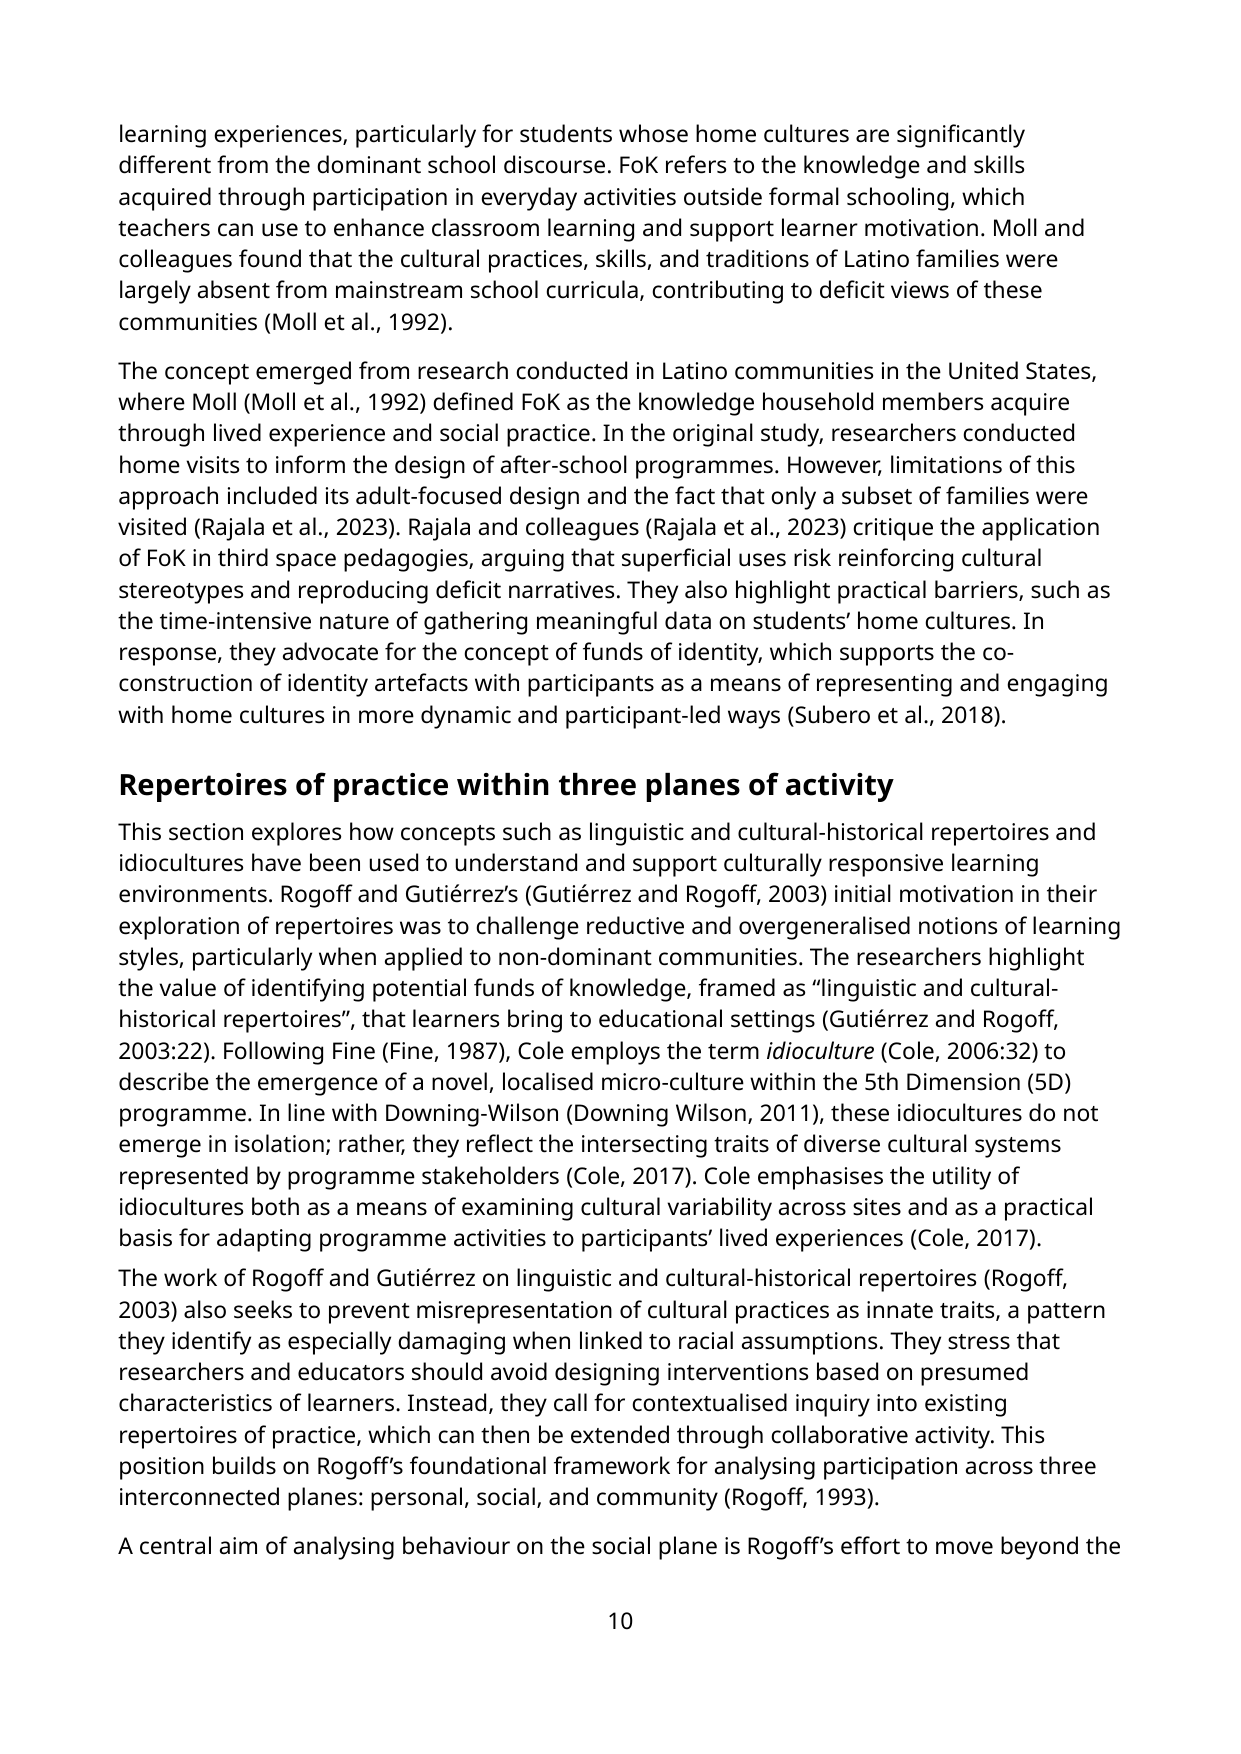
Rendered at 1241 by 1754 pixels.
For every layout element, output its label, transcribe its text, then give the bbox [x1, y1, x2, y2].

text learning experiences, particularly for students whose home cultures are significantly different from the dominant school discourse. FoK refers to the knowledge and skills acquired through participation in everyday activities outside formal schooling, which teachers can use to enhance classroom learning and support learner motivation. Moll and colleagues found that the cultural practices, skills, and traditions of Latino families were largely absent from mainstream school curricula, contributing to deficit views of these communities (Moll et al., 1992). [118, 118, 1122, 337]
text The work of Rogoff and Gutiérrez on linguistic and cultural-historical repertoires (Rogoff, 2003) also seeks to prevent misrepresentation of cultural practices as innate traits, a pattern they identify as especially damaging when linked to racial assumptions. They stress that researchers and educators should avoid designing interventions based on presumed characteristics of learners. Instead, they call for contextualised inquiry into existing repertoires of practice, which can then be extended through collaborative activity. This position builds on Rogoff’s foundational framework for analysing participation across three interconnected planes: personal, social, and community (Rogoff, 1993). [118, 1262, 1122, 1512]
text This section explores how concepts such as linguistic and cultural-historical repertoires and idiocultures have been used to understand and support culturally responsive learning environments. Rogoff and Gutiérrez’s (Gutiérrez and Rogoff, 2003) initial motivation in their exploration of repertoires was to challenge reductive and overgeneralised notions of learning styles, particularly when applied to non-dominant communities. The researchers highlight the value of identifying potential funds of knowledge, framed as “linguistic and cultural-historical repertoires”, that learners bring to educational settings (Gutiérrez and Rogoff, 2003:22). Following Fine (Fine, 1987), Cole employs the term idioculture (Cole, 2006:32) to describe the emergence of a novel, localised micro-culture within the 5th Dimension (5D) programme. In line with Downing-Wilson (Downing Wilson, 2011), these idiocultures do not emerge in isolation; rather, they reflect the intersecting traits of diverse cultural systems represented by programme stakeholders (Cole, 2017). Cole emphasises the utility of idiocultures both as a means of examining cultural variability across sites and as a practical basis for adapting programme activities to participants’ lived experiences (Cole, 2017). [118, 816, 1122, 1253]
text The concept emerged from research conducted in Latino communities in the United States, where Moll (Moll et al., 1992) defined FoK as the knowledge household members acquire through lived experience and social practice. In the original study, researchers conducted home visits to inform the design of after-school programmes. However, limitations of this approach included its adult-focused design and the fact that only a subset of families were visited (Rajala et al., 2023). Rajala and colleagues (Rajala et al., 2023) critique the application of FoK in third space pedagogies, arguing that superficial uses risk reinforcing cultural stereotypes and reproducing deficit narratives. They also highlight practical barriers, such as the time-intensive nature of gathering meaningful data on students’ home cultures. In response, they advocate for the concept of funds of identity, which supports the co-construction of identity artefacts with participants as a means of representing and engaging with home cultures in more dynamic and participant-led ways (Subero et al., 2018). [118, 355, 1122, 730]
text A central aim of analysing behaviour on the social plane is Rogoff’s effort to move beyond the [118, 1530, 1122, 1562]
subtitle Repertoires of practice within three planes of activity [118, 764, 1122, 803]
